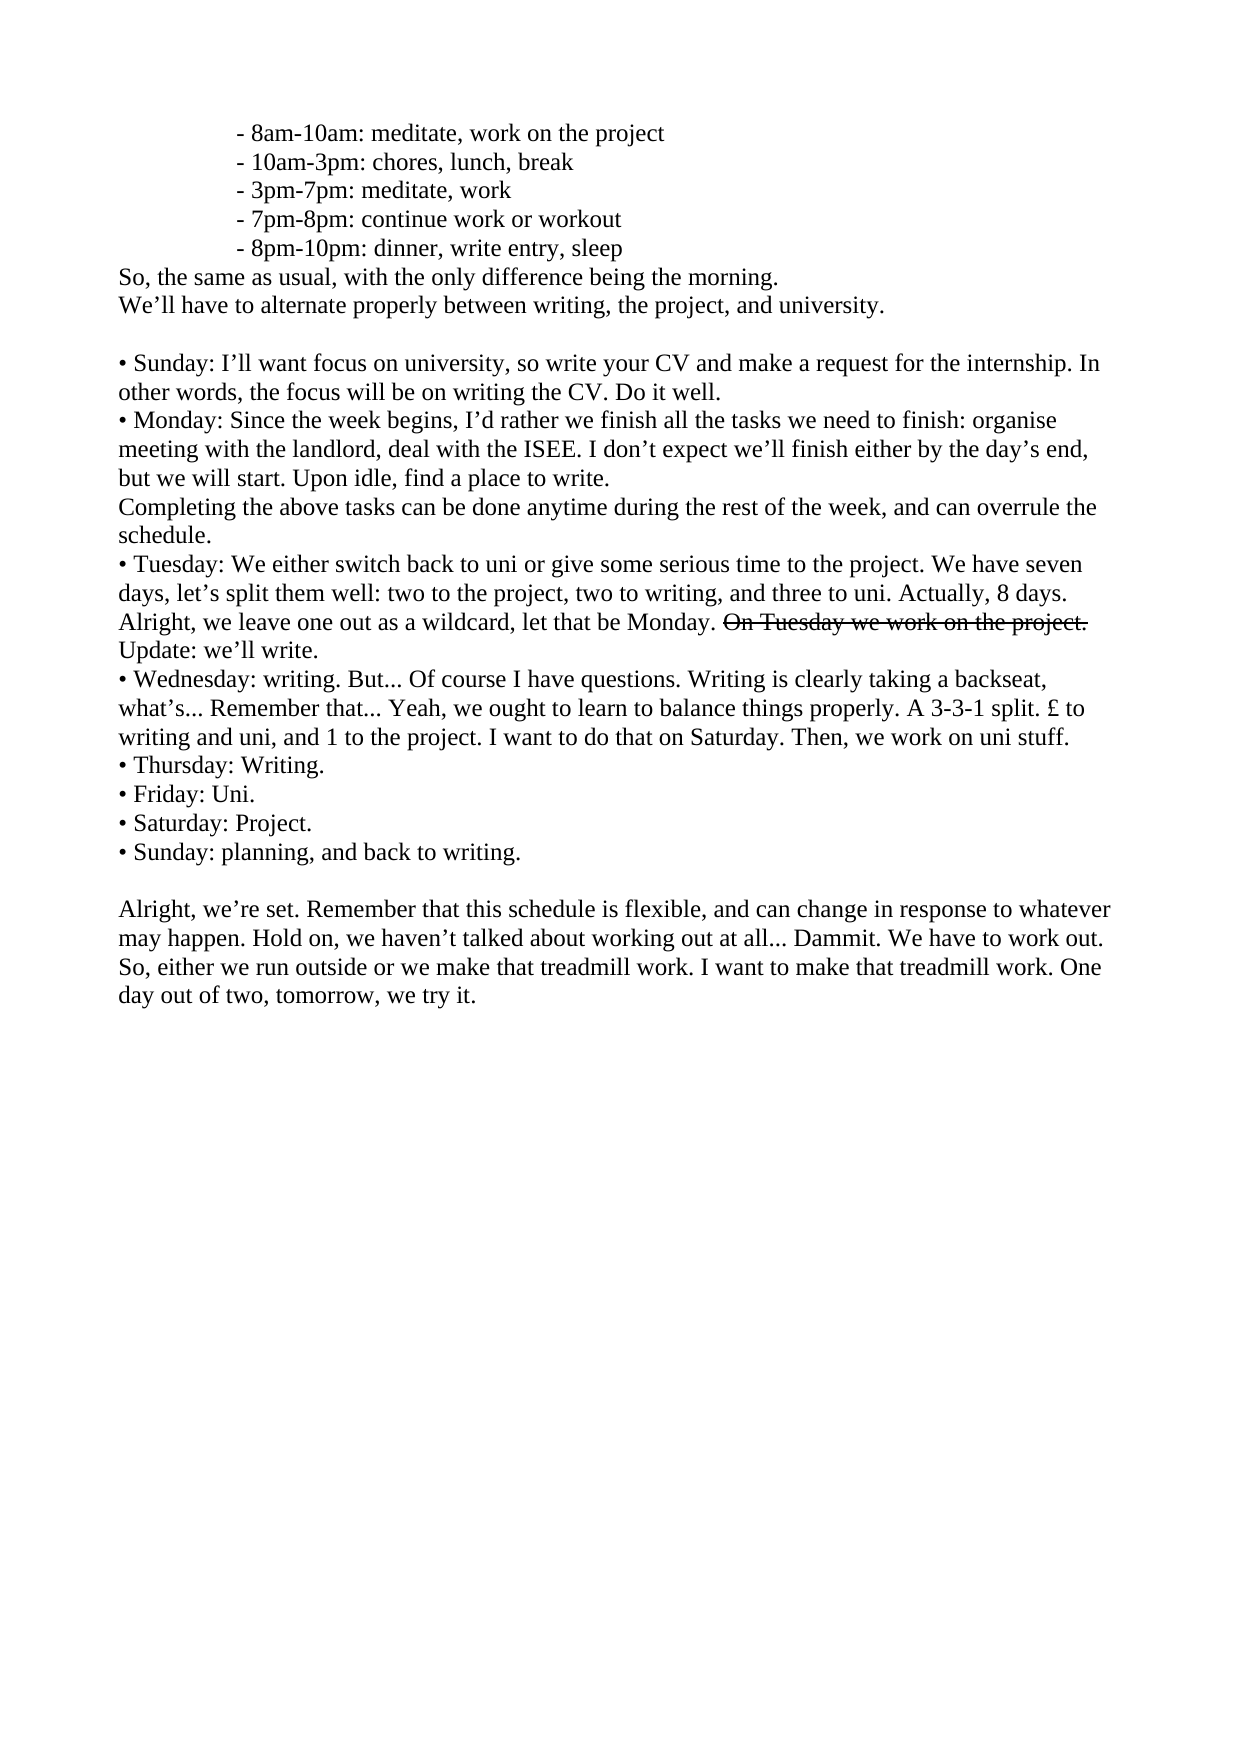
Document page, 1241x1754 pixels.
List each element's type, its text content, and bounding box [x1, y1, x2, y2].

text - 7pm-8pm: continue work or workout [118, 204, 1122, 233]
text • Friday: Uni. [118, 779, 1122, 808]
text - 8pm-10pm: dinner, write entry, sleep [118, 233, 1122, 262]
text • Saturday: Project. [118, 808, 1122, 837]
text Completing the above tasks can be done anytime during the rest of the week, and can overrule the schedule. [118, 492, 1122, 549]
text - 3pm-7pm: meditate, work [118, 176, 1122, 204]
text - 8am-10am: meditate, work on the project [118, 118, 1122, 147]
text Alright, we’re set. Remember that this schedule is flexible, and can change in response to whatever may happen. Hold on, we haven’t talked about working out at all... Dammit. We have to work out. So, either we run outside or we make that treadmill work. I want to make that treadmill work. One day out of two, tomorrow, we try it. [118, 894, 1122, 1009]
text • Thursday: Writing. [118, 751, 1122, 779]
text • Tuesday: We either switch back to uni or give some serious time to the project. We have seven days, let’s split them well: two to the project, two to writing, and three to uni. Actually, 8 days. Alright, we leave one out as a wildcard, let that be Monday. On Tuesday we work on the project. Update: we’ll write. [118, 549, 1122, 664]
text We’ll have to alternate properly between writing, the project, and university. [118, 291, 1122, 319]
text - 10am-3pm: chores, lunch, break [118, 147, 1122, 176]
text • Sunday: planning, and back to writing. [118, 837, 1122, 866]
text • Wednesday: writing. But... Of course I have questions. Writing is clearly taking a backseat, what’s... Remember that... Yeah, we ought to learn to balance things properly. A 3-3-1 split. £ to writing and uni, and 1 to the project. I want to do that on Saturday. Then, we work on uni stuff. [118, 664, 1122, 751]
text So, the same as usual, with the only difference being the morning. [118, 262, 1122, 291]
text • Sunday: I’ll want focus on university, so write your CV and make a request for the internship. In other words, the focus will be on writing the CV. Do it well. [118, 348, 1122, 406]
text • Monday: Since the week begins, I’d rather we finish all the tasks we need to finish: organise meeting with the landlord, deal with the ISEE. I don’t expect we’ll finish either by the day’s end, but we will start. Upon idle, find a place to write. [118, 406, 1122, 492]
